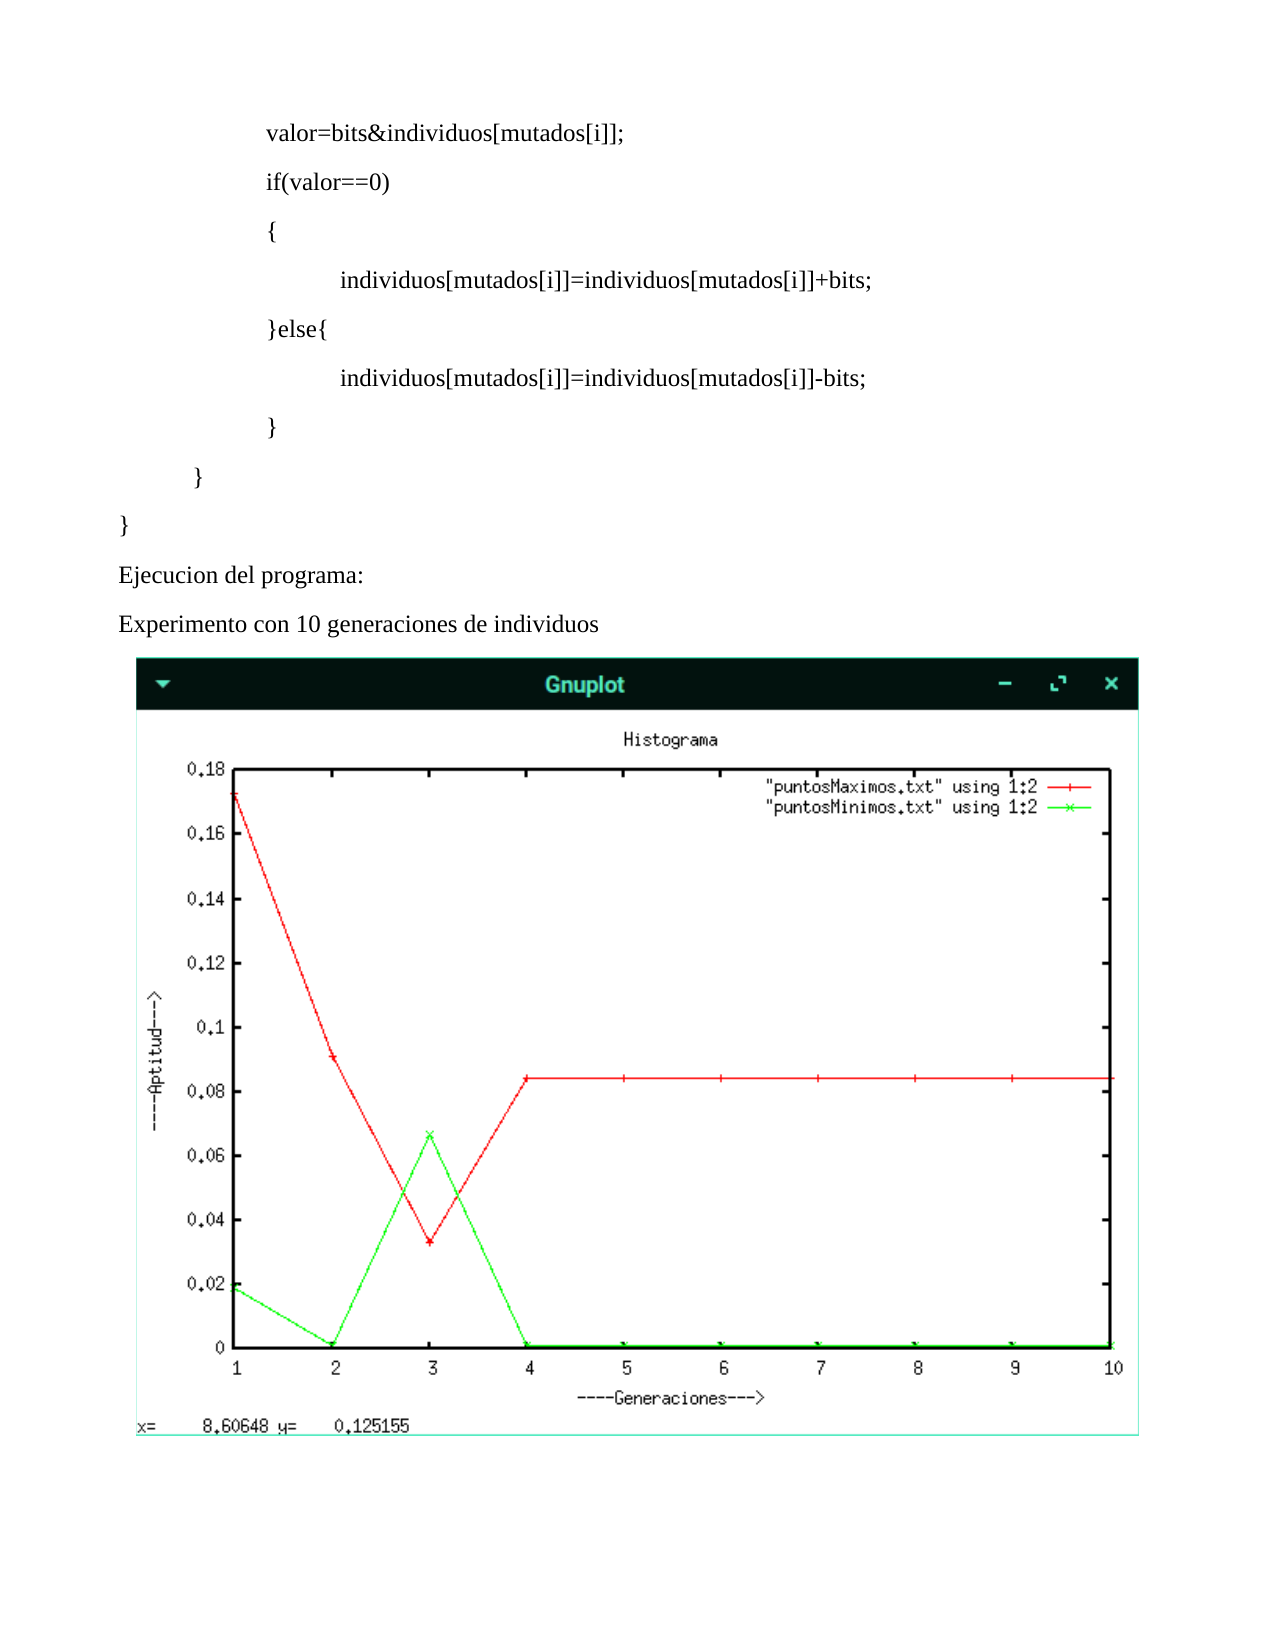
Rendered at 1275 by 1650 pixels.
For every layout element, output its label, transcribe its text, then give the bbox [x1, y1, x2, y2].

text individuos[mutados[i]]=individuos[mutados[i]]+bits; [118, 265, 1157, 294]
text } [118, 462, 1157, 490]
text Experimento con 10 generaciones de individuos [118, 609, 1157, 637]
text valor=bits&individuos[mutados[i]]; [118, 118, 1157, 147]
text if(valor==0) [118, 167, 1157, 196]
text }else{ [118, 314, 1157, 343]
text individuos[mutados[i]]=individuos[mutados[i]]-bits; [118, 363, 1157, 392]
text { [118, 216, 1157, 245]
text } [118, 412, 1157, 441]
text Ejecucion del programa: [118, 560, 1157, 588]
text } [118, 511, 1157, 539]
picture [136, 657, 1139, 1436]
